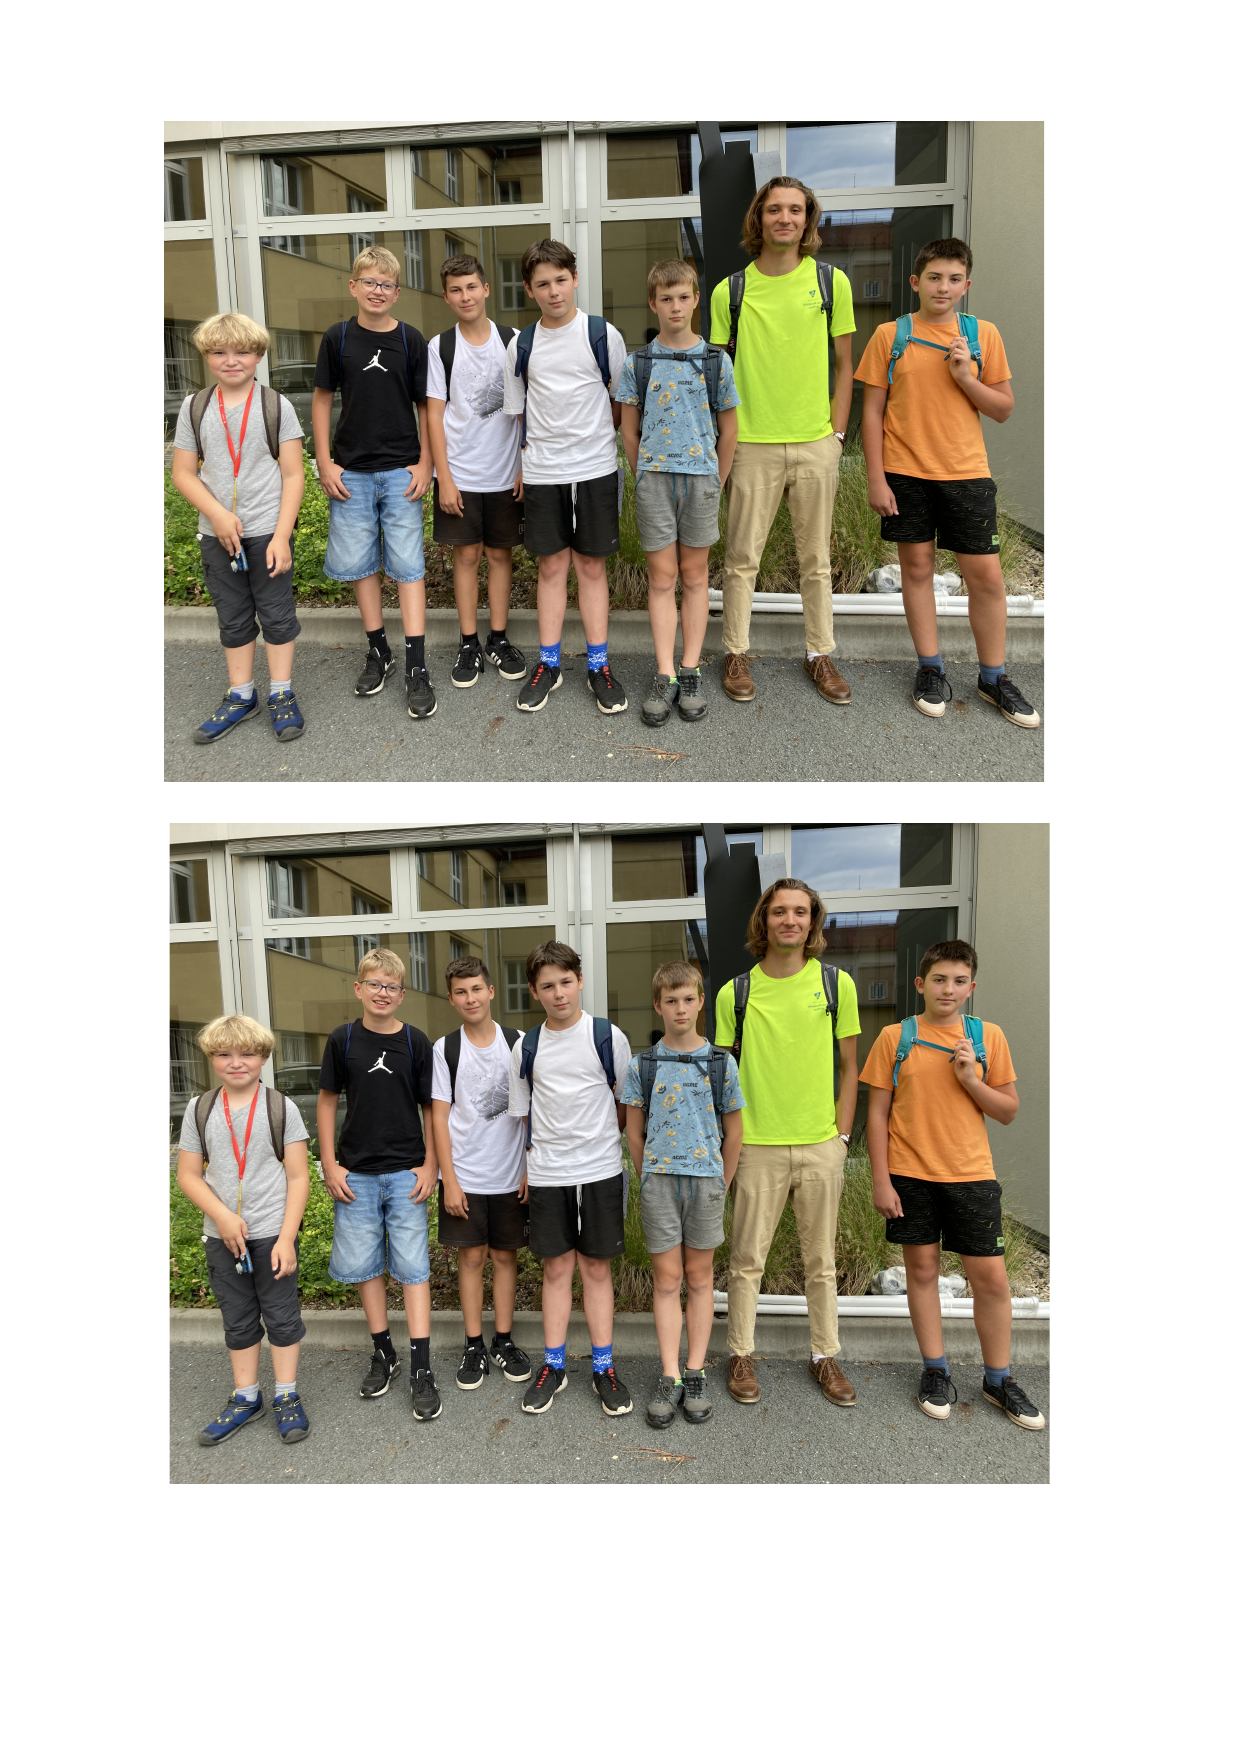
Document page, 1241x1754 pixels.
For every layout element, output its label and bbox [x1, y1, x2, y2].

picture [164, 121, 1045, 782]
picture [169, 823, 1050, 1484]
